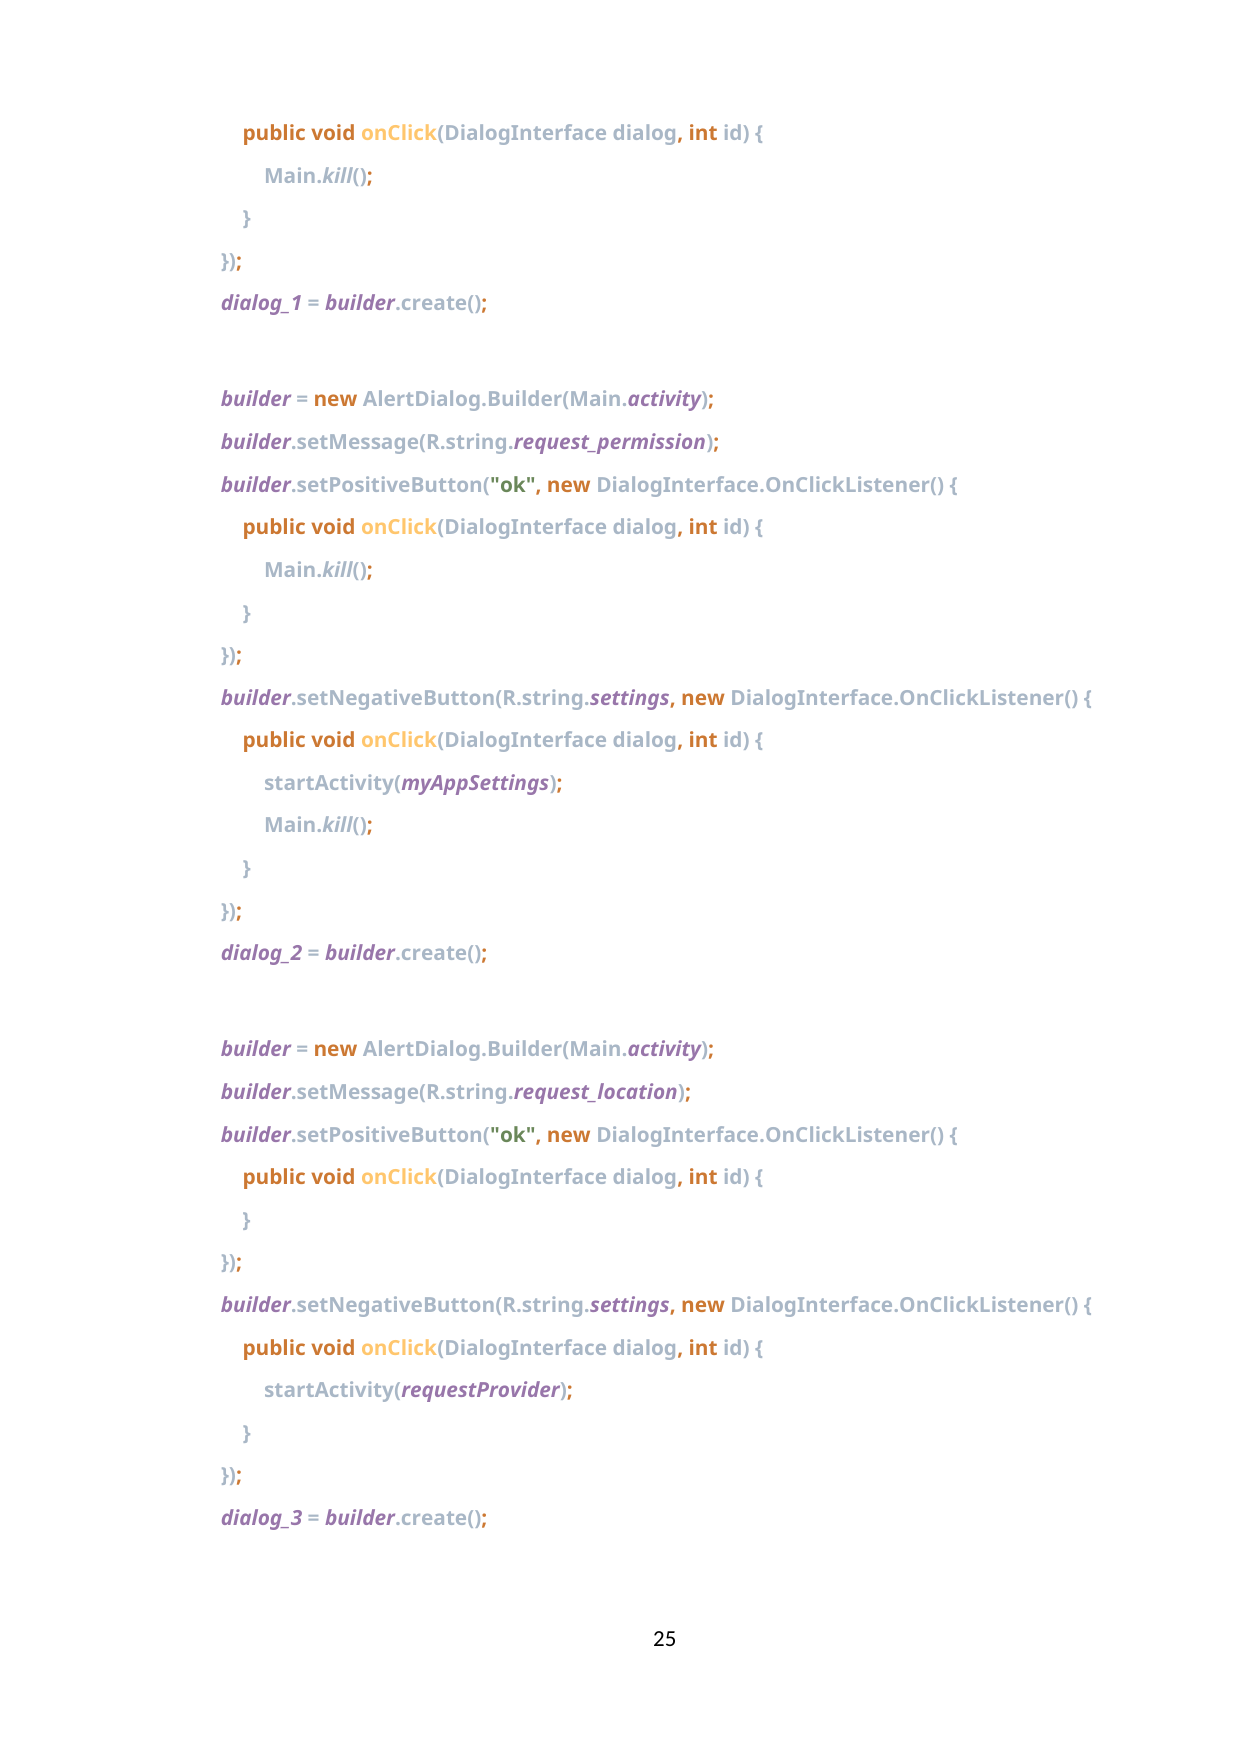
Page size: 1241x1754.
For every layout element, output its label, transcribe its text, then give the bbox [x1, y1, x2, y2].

text public void onClick(DialogInterface dialog, int id) { Main.kill(); } }); dialog_1 = builder.create(); builder = new AlertDialog.Builder(Main.activity); builder.setMessage(R.string.request_permission); builder.setPositiveButton("ok", new DialogInterface.OnClickListener() { public void onClick(DialogInterface dialog, int id) { Main.kill(); } }); builder.setNegativeButton(R.string.settings, new DialogInterface.OnClickListener() { public void onClick(DialogInterface dialog, int id) { startActivity(myAppSettings); Main.kill(); } }); dialog_2 = builder.create(); builder = new AlertDialog.Builder(Main.activity); builder.setMessage(R.string.request_location); builder.setPositiveButton("ok", new DialogInterface.OnClickListener() { public void onClick(DialogInterface dialog, int id) { } }); builder.setNegativeButton(R.string.settings, new DialogInterface.OnClickListener() { public void onClick(DialogInterface dialog, int id) { startActivity(requestProvider); } }); dialog_3 = builder.create(); [177, 118, 1152, 1585]
